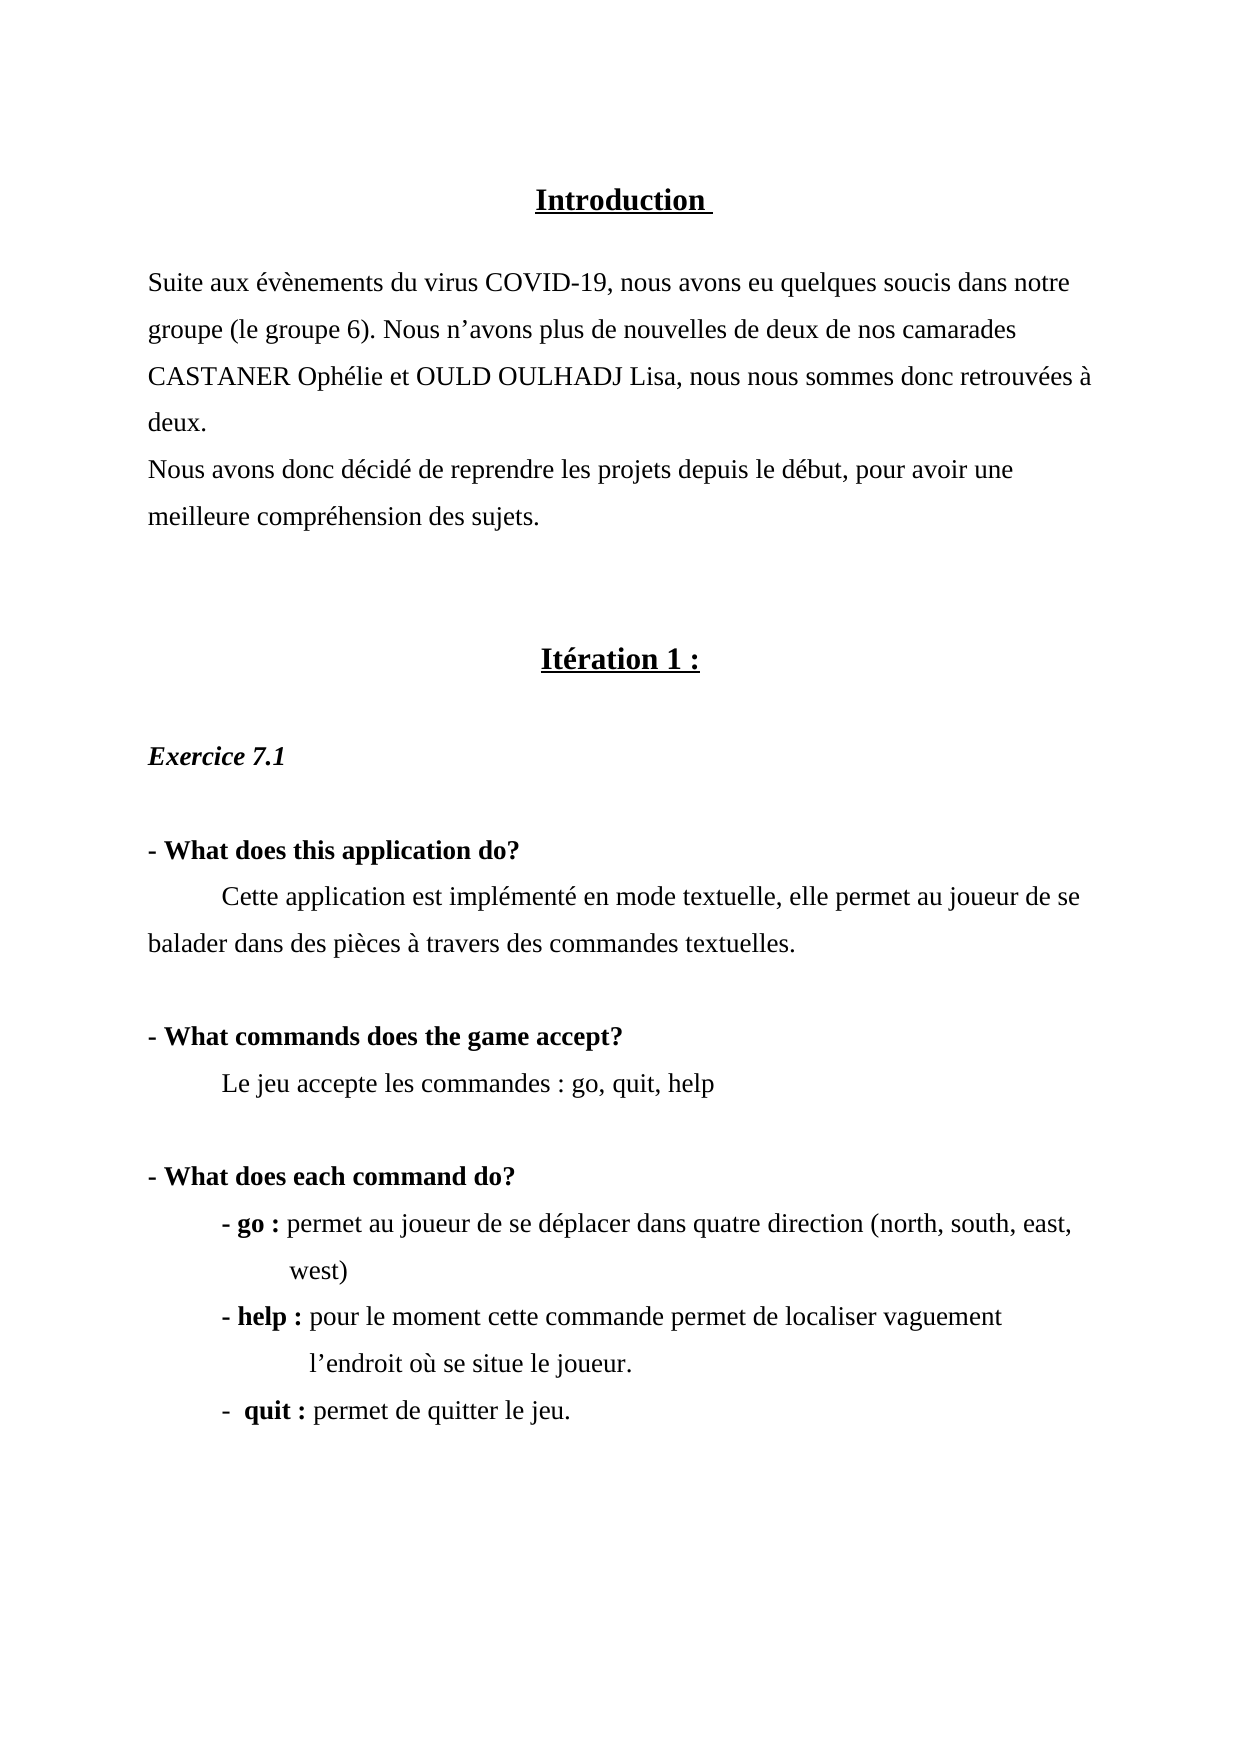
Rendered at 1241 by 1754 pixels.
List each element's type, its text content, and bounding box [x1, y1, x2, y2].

text - What does each command do? [148, 1160, 1093, 1192]
text Le jeu accepte les commandes : go, quit, help [148, 1067, 1093, 1098]
text - What commands does the game accept? [148, 1020, 1093, 1052]
text Exercice 7.1 [148, 740, 1093, 772]
text Itération 1 : [148, 640, 1093, 676]
text Cette application est implémenté en mode textuelle, elle permet au joueur de se balader dans des pièces à travers des commandes textuelles. [148, 880, 1093, 958]
text - go : permet au joueur de se déplacer dans quatre direction (north, south, east, west) [148, 1207, 1093, 1285]
text Nous avons donc décidé de reprendre les projets depuis le début, pour avoir une meilleure compréhension des sujets. [148, 453, 1093, 531]
text - help : pour le moment cette commande permet de localiser vaguement l’endroit où se situe le joueur. [148, 1300, 1093, 1378]
text Introduction [148, 181, 1093, 217]
text Suite aux évènements du virus COVID-19, nous avons eu quelques soucis dans notre groupe (le groupe 6). Nous n’avons plus de nouvelles de deux de nos camarades CASTANER Ophélie et OULD OULHADJ Lisa, nous nous sommes donc retrouvées à deux. [148, 267, 1093, 438]
text - What does this application do? [148, 834, 1093, 865]
text - quit : permet de quitter le jeu. [148, 1394, 1093, 1425]
